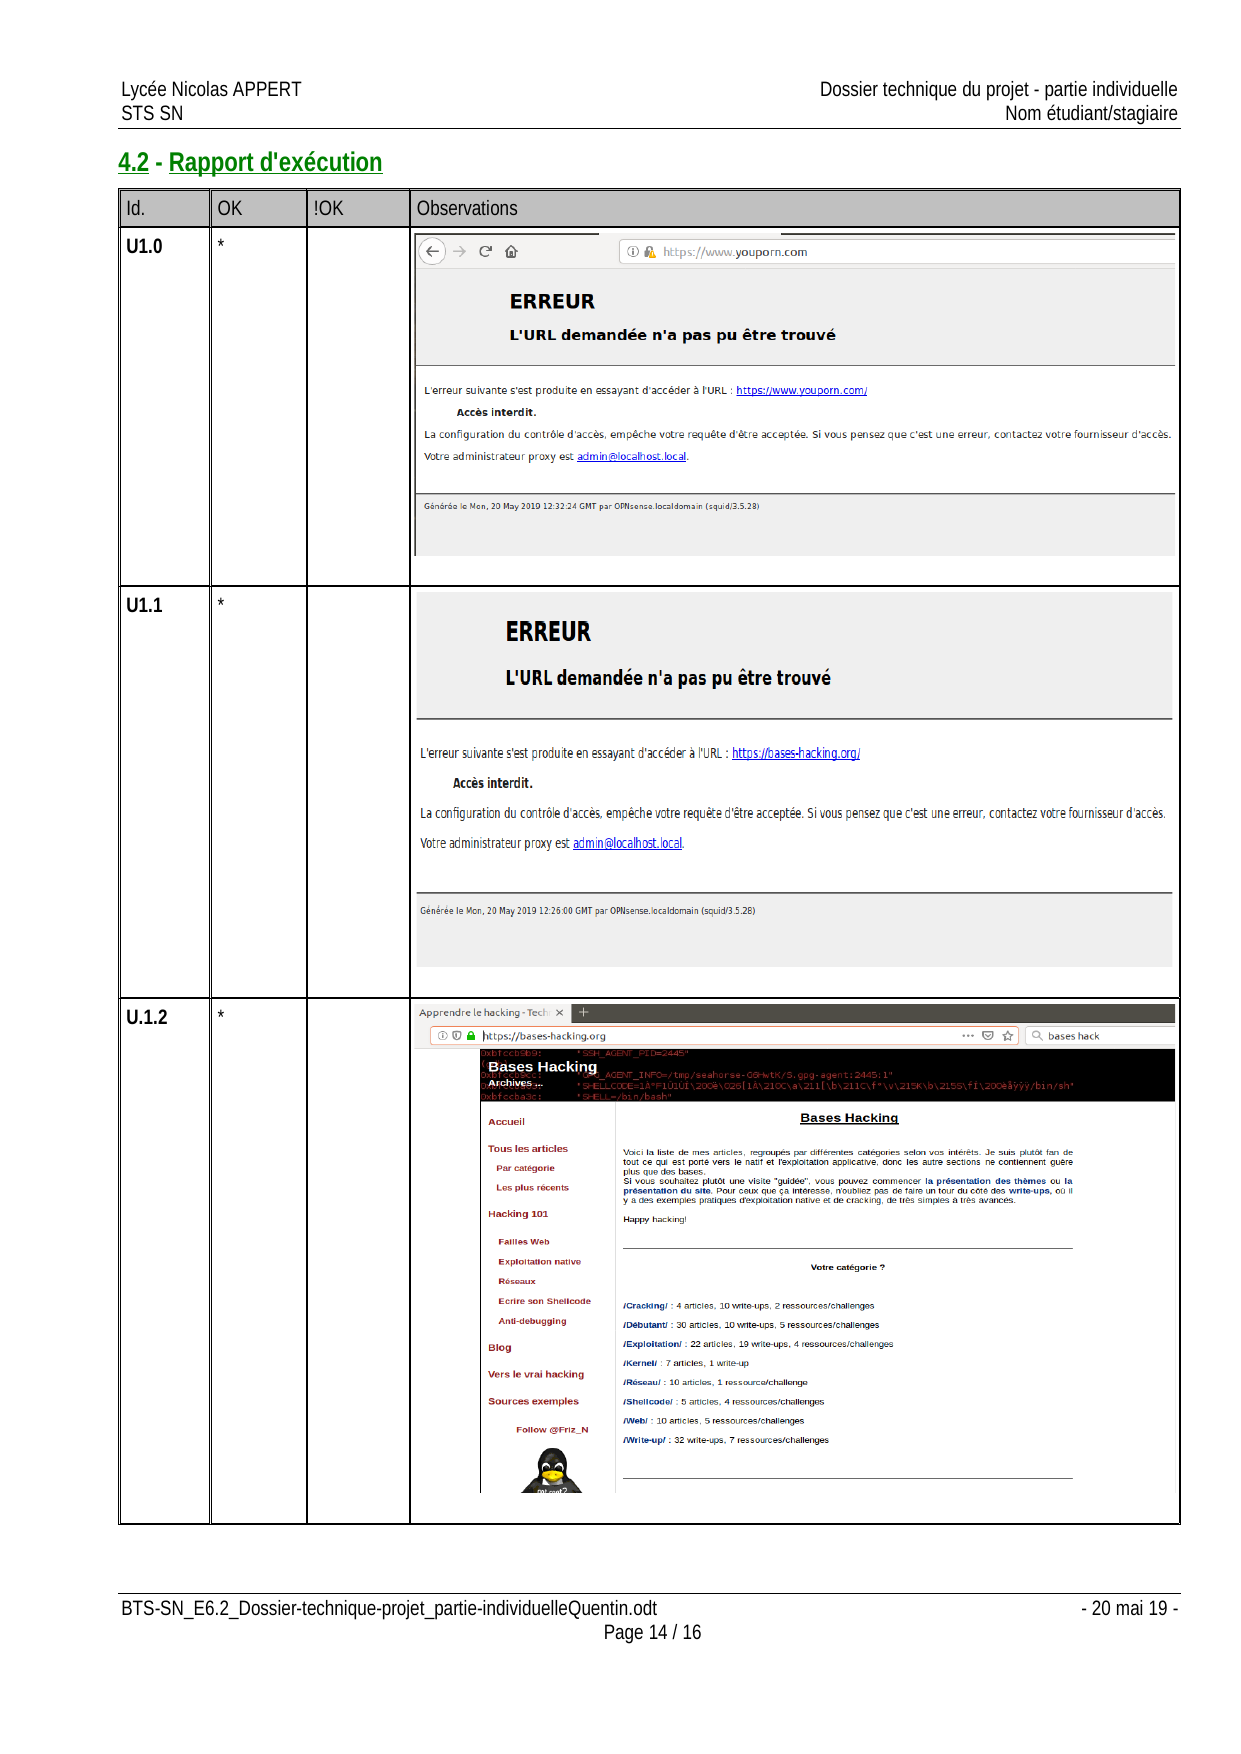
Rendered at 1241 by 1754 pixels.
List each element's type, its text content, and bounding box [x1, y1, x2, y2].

table_cell * [212, 999, 306, 1523]
subtitle 4.2 - Rapport d'exécution [118, 145, 1181, 176]
picture [416, 592, 1173, 967]
table_cell U1.1 [121, 587, 209, 997]
table_cell [411, 587, 1179, 997]
table_header !OK [308, 191, 409, 226]
table_cell [308, 587, 409, 997]
picture [414, 233, 1175, 556]
table_cell [308, 228, 409, 585]
table_cell * [212, 587, 306, 997]
table_cell * [212, 228, 306, 585]
table_cell U1.0 [121, 228, 209, 585]
table_header OK [212, 191, 306, 226]
table_header Observations [411, 191, 1179, 226]
table_cell [411, 228, 1179, 585]
table_cell U.1.2 [121, 999, 209, 1523]
picture [414, 1004, 1175, 1493]
table_cell [308, 999, 409, 1523]
table_cell [411, 999, 1179, 1523]
table_header Id. [121, 191, 209, 226]
